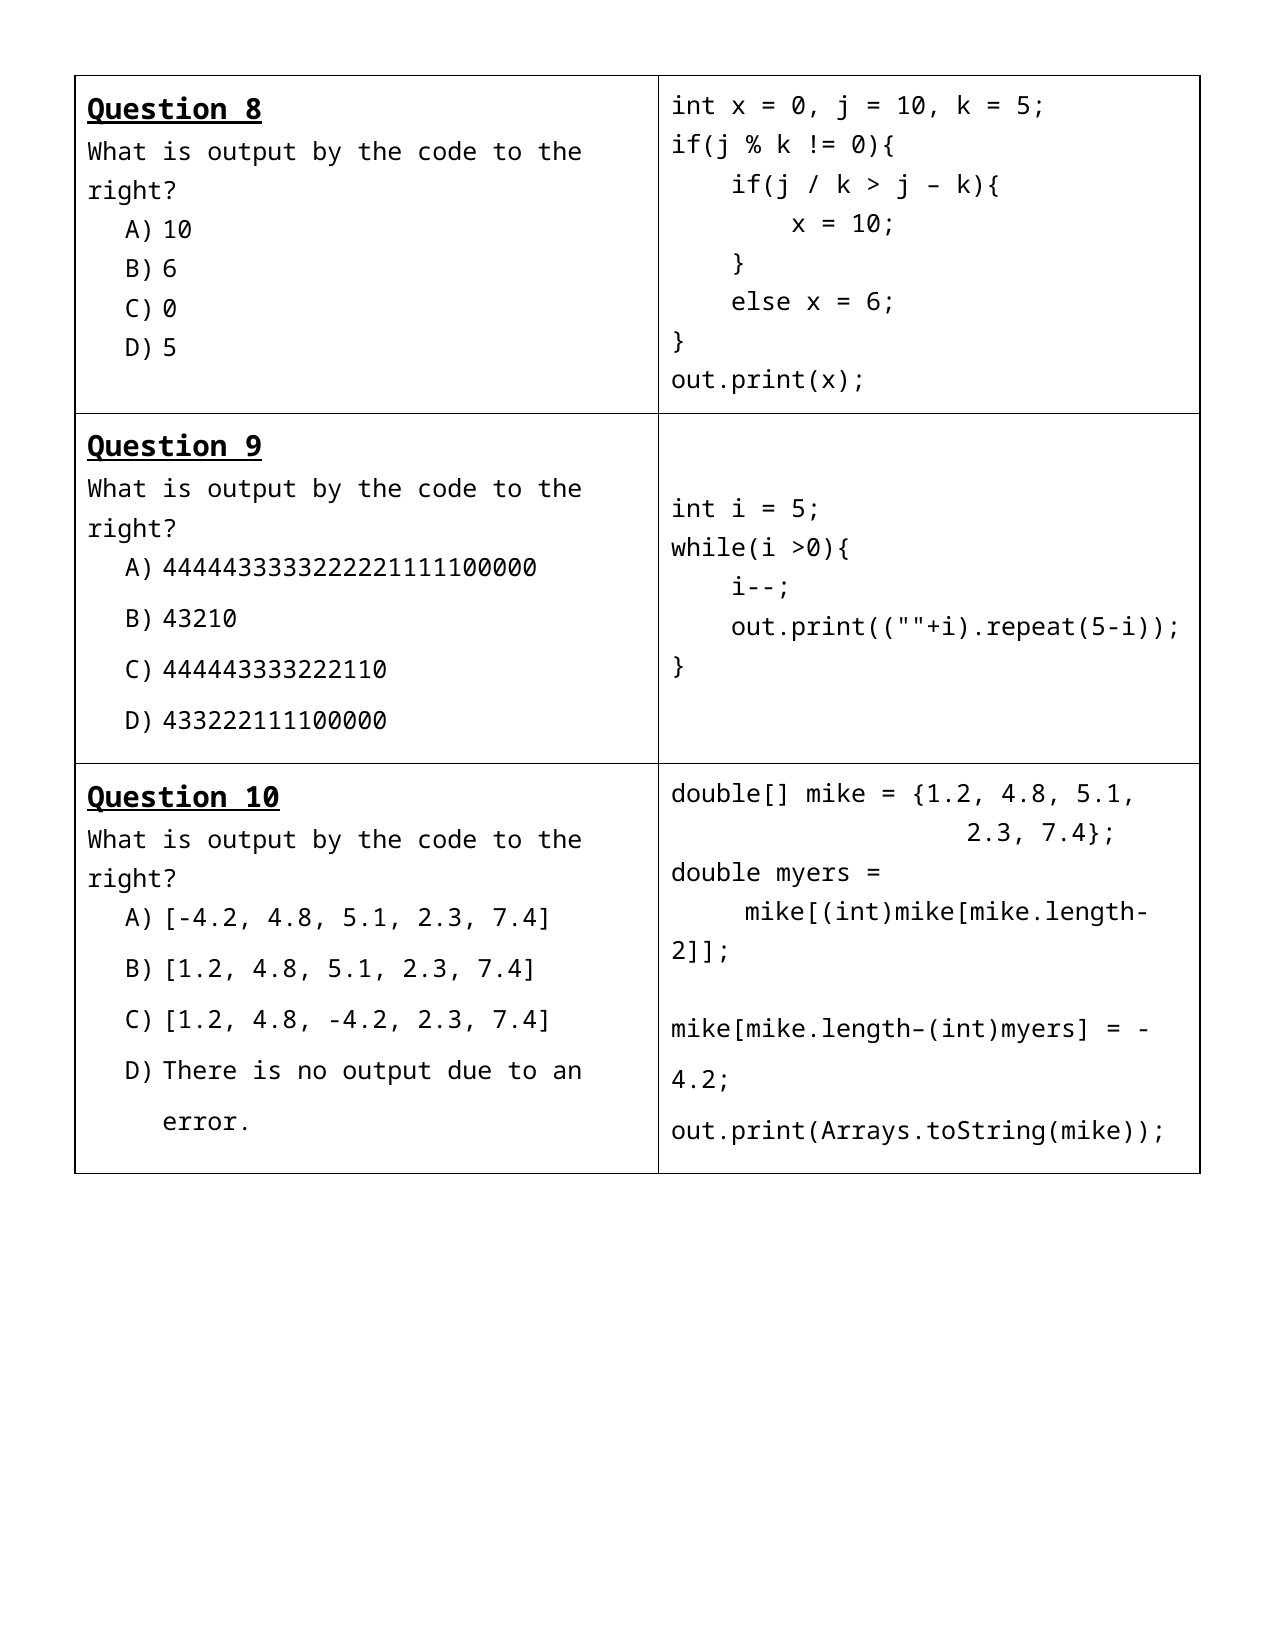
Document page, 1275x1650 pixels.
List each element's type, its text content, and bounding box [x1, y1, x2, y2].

table_cell Question 10 What is output by the code to the right? [-4.2, 4.8, 5.1, 2.3, 7.4] [1.2, 4.8, 5.1, 2.3, 7.4] [1.2, 4.8, -4.2, 2.3, 7.4] There is no output due to an error. [76, 764, 658, 1173]
table_cell int i = 5; while(i >0){ i--; out.print((""+i).repeat(5-i)); } [659, 414, 1199, 763]
table_cell Question 8 What is output by the code to the right? 10 6 0 5 [76, 76, 658, 412]
table_cell int x = 0, j = 10, k = 5; if(j % k != 0){ if(j / k > j – k){ x = 10; } else x = 6; } out.print(x); [659, 76, 1199, 412]
table_cell Question 9 What is output by the code to the right? 4444433333222221111100000 43210 444443333222110 433222111100000 [76, 414, 658, 763]
table_cell double[] mike = {1.2, 4.8, 5.1, 2.3, 7.4}; double myers = mike[(int)mike[mike.length-2]]; mike[mike.length–(int)myers] = -4.2; out.print(Arrays.toString(mike)); [659, 764, 1199, 1173]
